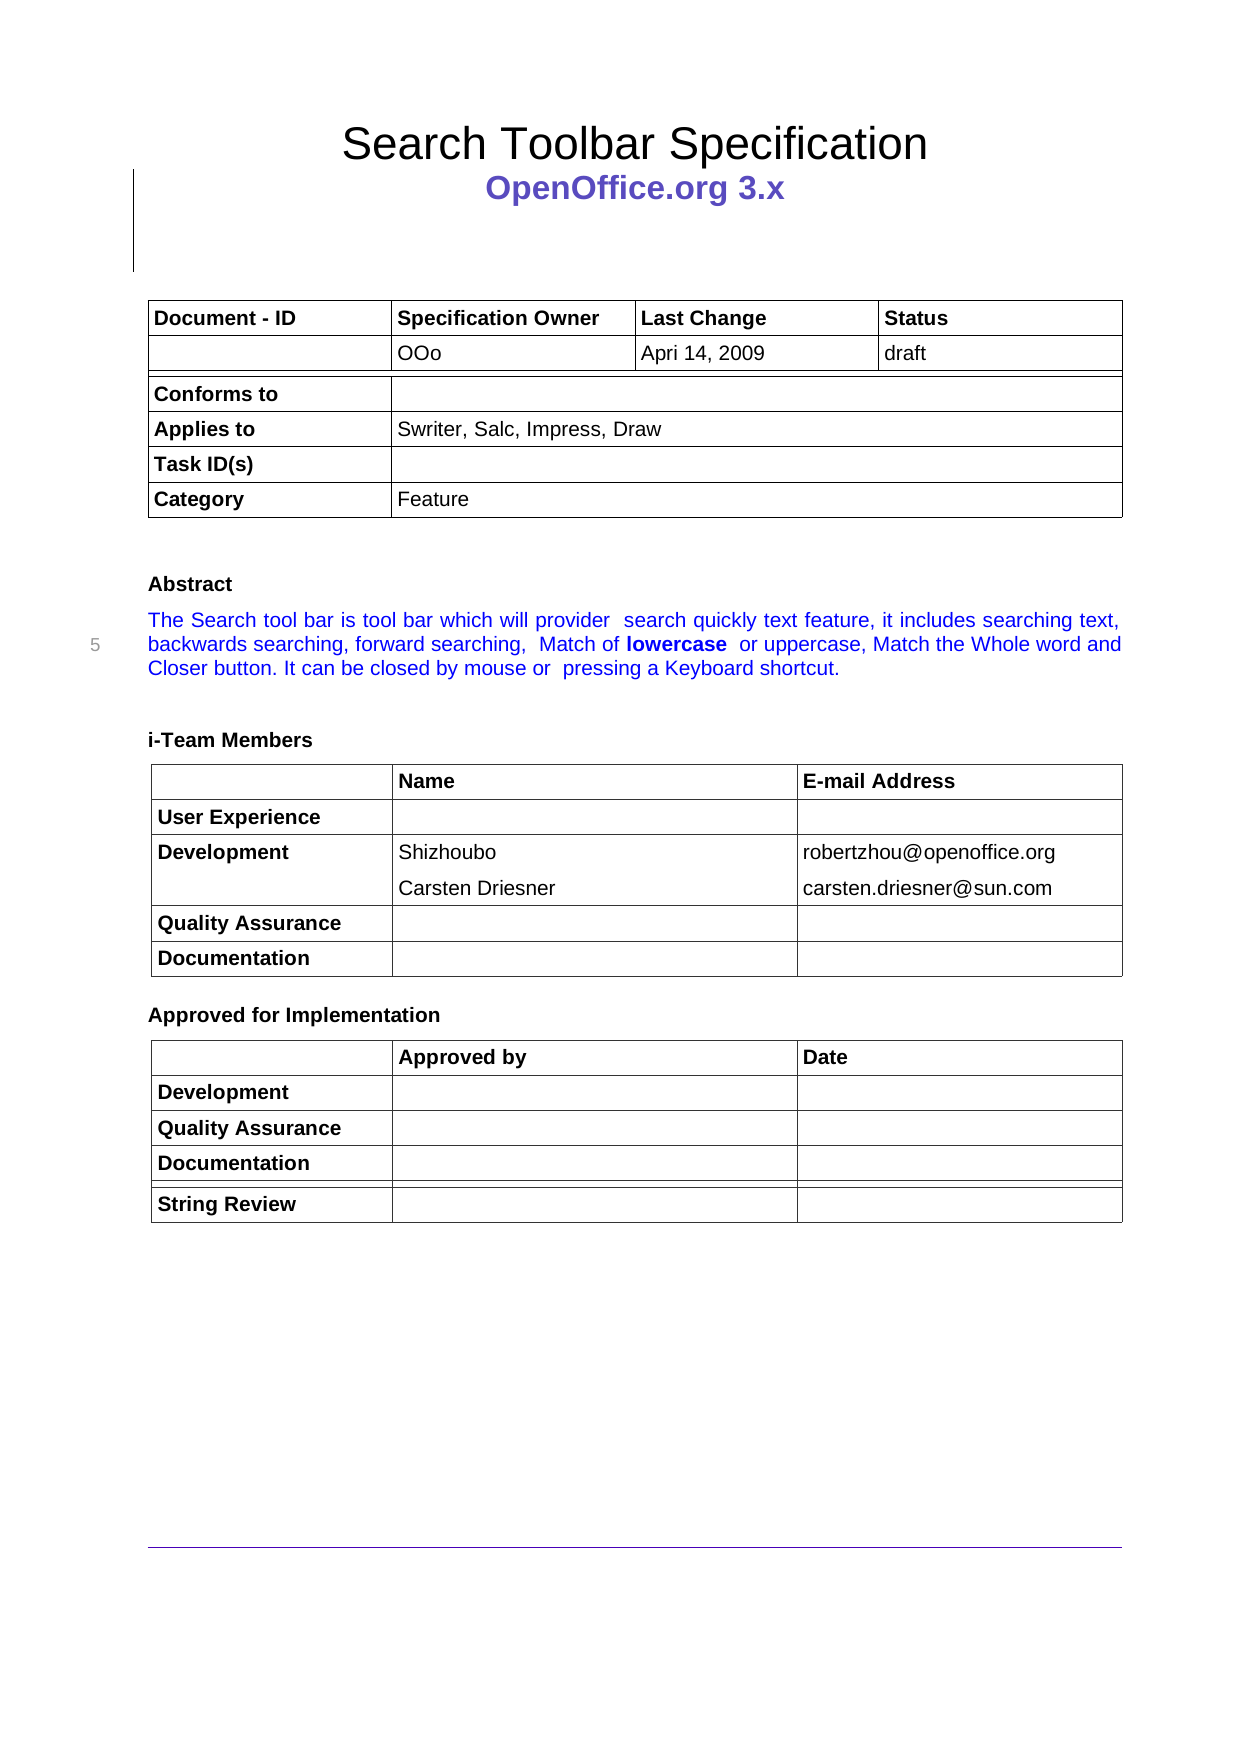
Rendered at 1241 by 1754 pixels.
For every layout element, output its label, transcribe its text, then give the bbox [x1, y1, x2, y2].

table_header [152, 765, 392, 799]
table_cell [393, 1076, 797, 1110]
table_cell [798, 1181, 1122, 1187]
table_cell [393, 1146, 797, 1180]
table_cell [152, 1181, 392, 1187]
table_cell [798, 1111, 1122, 1145]
table_cell [393, 1181, 797, 1187]
table_cell Documentation [152, 1146, 392, 1180]
table_cell Shizhoubo Carsten Driesner [393, 835, 797, 905]
text The Search tool bar is tool bar which will provider search quickly text feature, it includes searching text, backwards searching, forward searching, Match of lowercase or uppercase, Match the Whole word and Closer button. It can be closed by mouse or pressing a Keyboard shortcut. [148, 609, 1122, 679]
table_header Status [879, 301, 1122, 335]
table_header Date [798, 1041, 1122, 1075]
table_header E-mail Address [798, 765, 1122, 799]
text i-Team Members [148, 728, 1122, 752]
table_cell Development [152, 835, 392, 905]
table_cell Swriter, Salc, Impress, Draw [392, 412, 1122, 446]
table_header Document - ID [149, 301, 391, 335]
table_cell [798, 942, 1122, 976]
table_header Specification Owner [392, 301, 635, 335]
table_cell Quality Assurance [152, 1111, 392, 1145]
text Approved for Implementation [148, 1004, 1122, 1027]
table_cell Feature [392, 483, 1122, 517]
table_cell Conforms to [149, 377, 391, 411]
table_cell Quality Assurance [152, 906, 392, 941]
table_cell robertzhou@openoffice.org carsten.driesner@sun.com [798, 835, 1122, 905]
table_header Name [393, 765, 797, 799]
table_cell Apri 14, 2009 [636, 336, 878, 370]
table_header Approved by [393, 1041, 797, 1075]
table_cell [393, 942, 797, 976]
table_cell [798, 800, 1122, 834]
table_cell [798, 1188, 1122, 1222]
table_cell [798, 1146, 1122, 1180]
table_cell [393, 906, 797, 941]
table_cell [798, 1076, 1122, 1110]
table_cell [393, 1188, 797, 1222]
text Abstract [148, 573, 1122, 596]
table_cell Category [149, 483, 391, 517]
table_cell [393, 1111, 797, 1145]
table_cell [149, 371, 1122, 376]
table_cell String Review [152, 1188, 392, 1222]
table_cell Documentation [152, 942, 392, 976]
table_cell OOo [392, 336, 635, 370]
table_cell User Experience [152, 800, 392, 834]
table_header [152, 1041, 392, 1075]
table_cell draft [879, 336, 1122, 370]
table_cell Applies to [149, 412, 391, 446]
text OpenOffice.org 3.x [148, 169, 1122, 207]
table_cell Development [152, 1076, 392, 1110]
table_cell Task ID(s) [149, 447, 391, 482]
table_cell [798, 906, 1122, 941]
table_cell [149, 336, 391, 370]
table_header Last Change [636, 301, 878, 335]
text Search Toolbar Specification [148, 118, 1122, 169]
table_cell [393, 800, 797, 834]
table_cell [392, 377, 1122, 411]
table_cell [392, 447, 1122, 482]
